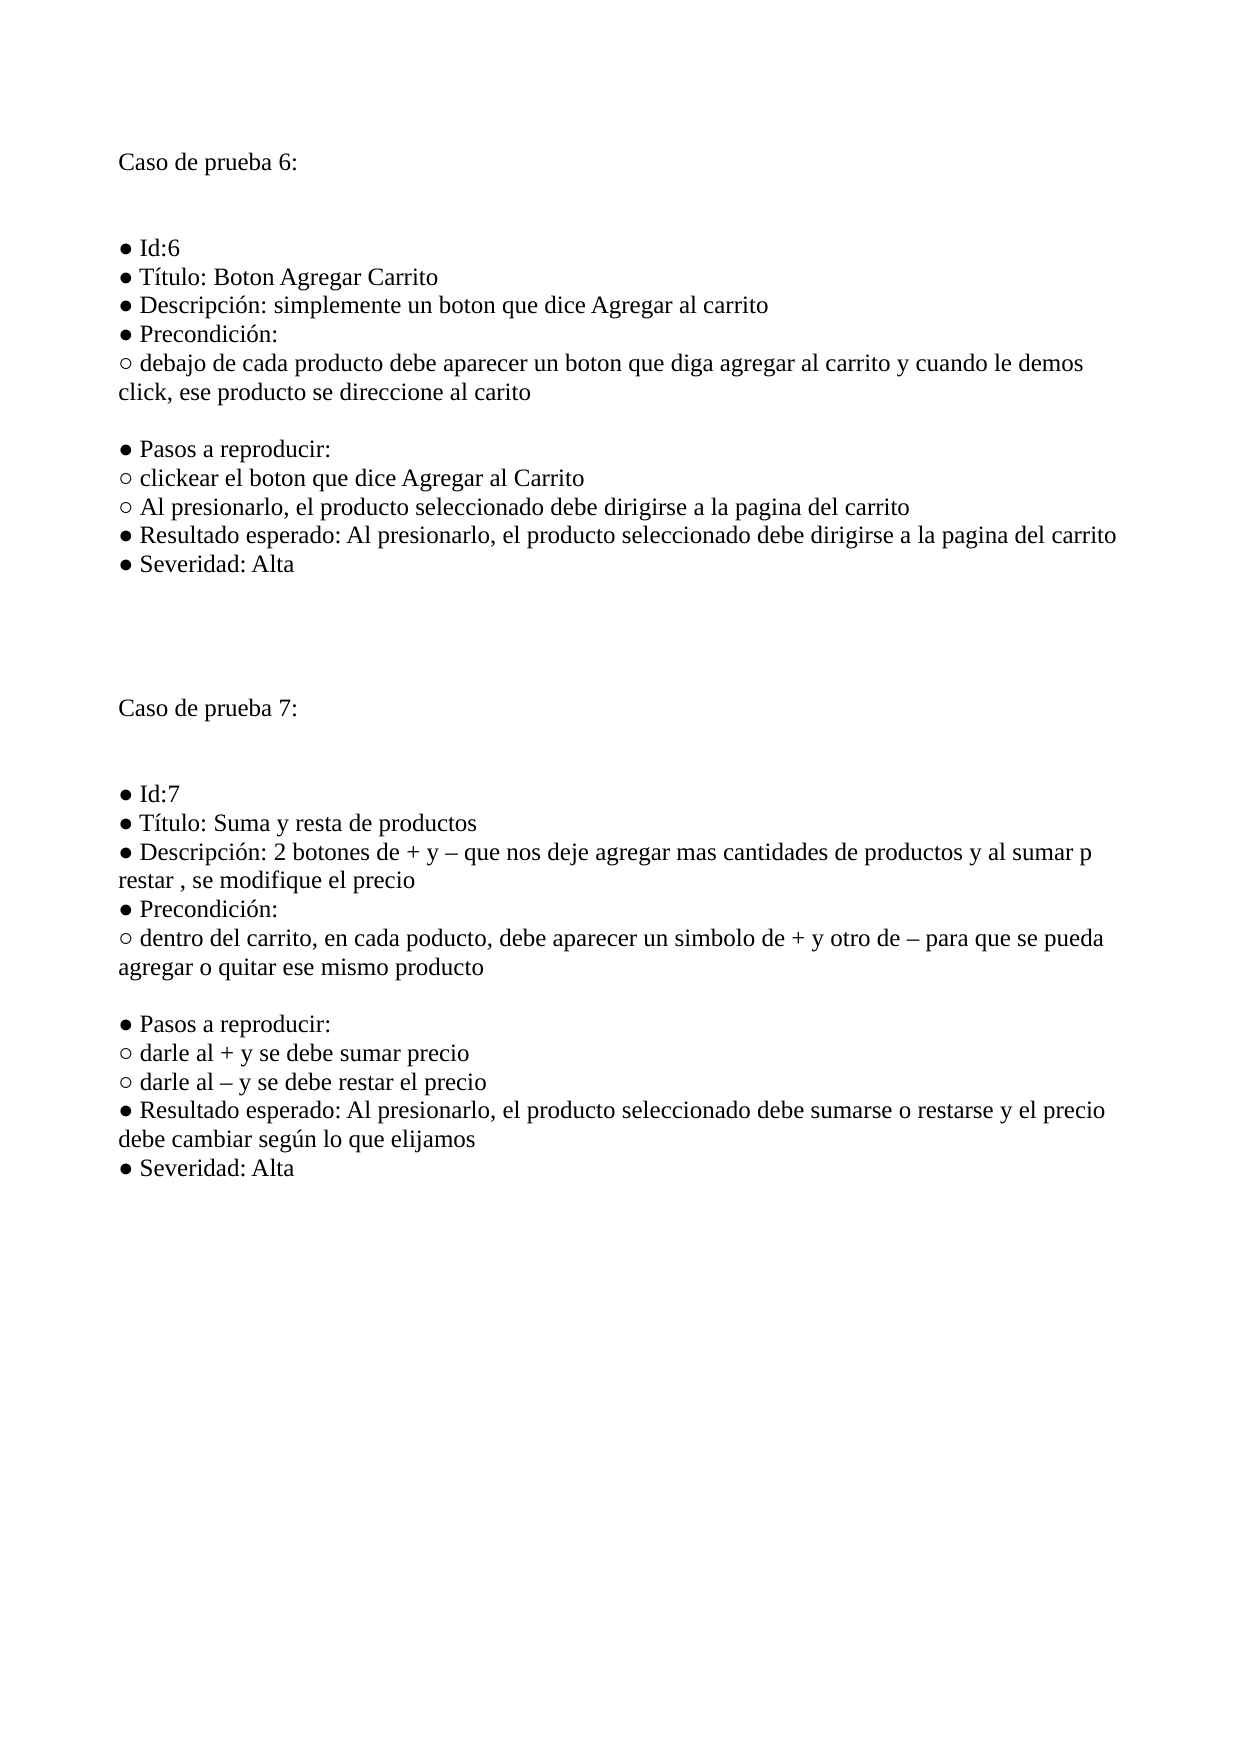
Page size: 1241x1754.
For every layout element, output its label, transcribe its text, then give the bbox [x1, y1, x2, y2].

text ● Resultado esperado: Al presionarlo, el producto seleccionado debe sumarse o restarse y el precio debe cambiar según lo que elijamos [118, 1096, 1122, 1153]
text ● Resultado esperado: Al presionarlo, el producto seleccionado debe dirigirse a la pagina del carrito [118, 521, 1122, 549]
text ● Id:6 [118, 233, 1122, 262]
text ○ darle al – y se debe restar el precio [118, 1067, 1122, 1096]
text ● Severidad: Alta [118, 1153, 1122, 1182]
text ● Descripción: simplemente un boton que dice Agregar al carrito [118, 291, 1122, 319]
text ○ debajo de cada producto debe aparecer un boton que diga agregar al carrito y cuando le demos click, ese producto se direccione al carito [118, 348, 1122, 406]
text ○ dentro del carrito, en cada poducto, debe aparecer un simbolo de + y otro de – para que se pueda agregar o quitar ese mismo producto [118, 923, 1122, 981]
text ● Precondición: [118, 319, 1122, 348]
text ○ Al presionarlo, el producto seleccionado debe dirigirse a la pagina del carrito [118, 492, 1122, 521]
text Caso de prueba 6: [118, 147, 1122, 176]
text ● Id:7 [118, 779, 1122, 808]
text Caso de prueba 7: [118, 693, 1122, 722]
text ● Pasos a reproducir: [118, 434, 1122, 463]
text ● Título: Suma y resta de productos [118, 808, 1122, 837]
text ○ darle al + y se debe sumar precio [118, 1038, 1122, 1067]
text ● Precondición: [118, 894, 1122, 923]
text ● Descripción: 2 botones de + y – que nos deje agregar mas cantidades de productos y al sumar p restar , se modifique el precio [118, 837, 1122, 894]
text ● Pasos a reproducir: [118, 1009, 1122, 1038]
text ● Severidad: Alta [118, 549, 1122, 578]
text ○ clickear el boton que dice Agregar al Carrito [118, 463, 1122, 492]
text ● Título: Boton Agregar Carrito [118, 262, 1122, 291]
